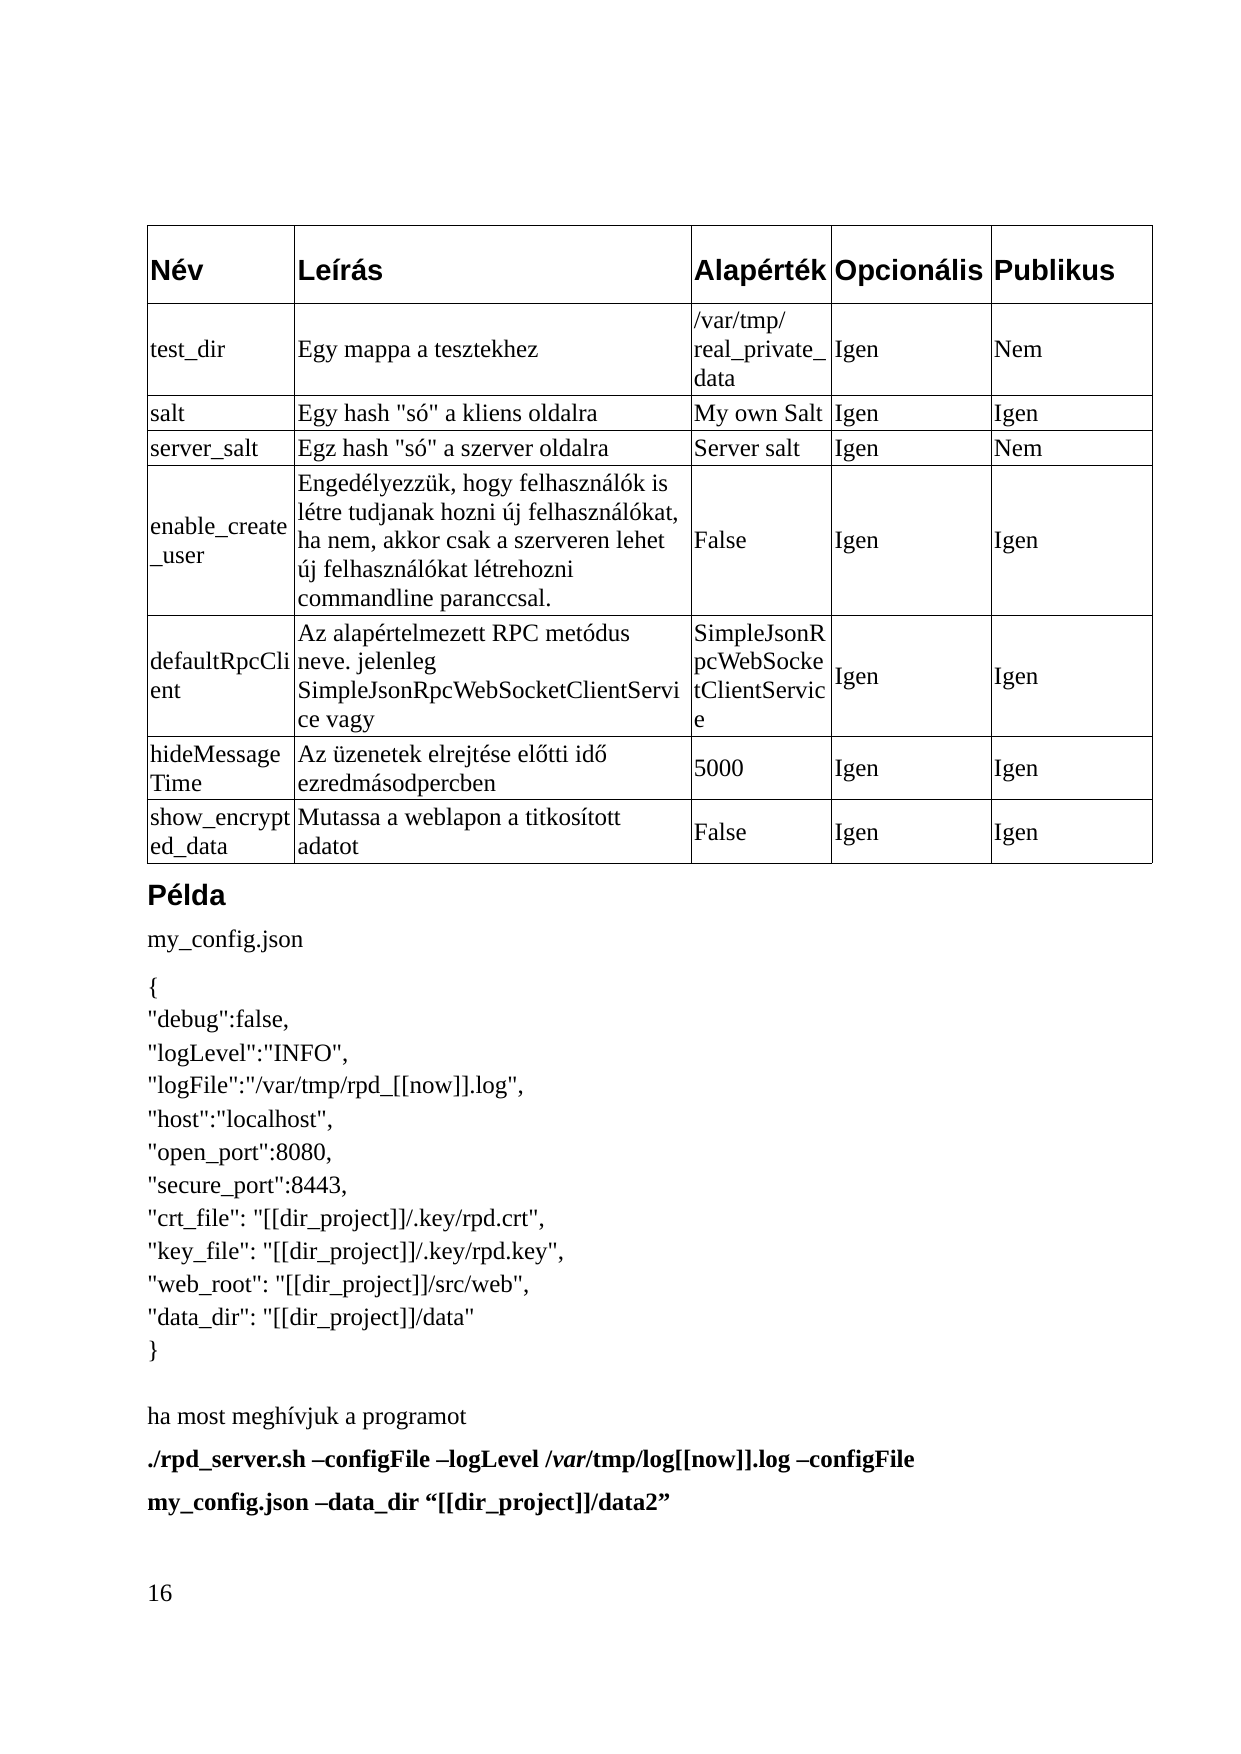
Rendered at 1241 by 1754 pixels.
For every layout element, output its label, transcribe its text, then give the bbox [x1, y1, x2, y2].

text my_config.json [147, 924, 1033, 953]
table_cell SimpleJsonRpcWebSocketClientService [692, 616, 831, 736]
text { [147, 972, 1033, 1000]
table_header Név [148, 226, 294, 302]
table_cell False [692, 466, 831, 614]
text "secure_port":8443, [147, 1170, 1033, 1198]
table_cell My own Salt [692, 396, 831, 430]
table_cell Egy mappa a tesztekhez [295, 304, 691, 395]
table_cell Nem [992, 431, 1152, 465]
text "key_file": "[[dir_project]]/.key/rpd.key", [147, 1236, 1033, 1264]
table_cell test_dir [148, 304, 294, 395]
table_header Opcionális [832, 226, 991, 302]
table_cell Igen [832, 737, 991, 799]
table_cell Igen [992, 396, 1152, 430]
table_cell Igen [992, 616, 1152, 736]
text "crt_file": "[[dir_project]]/.key/rpd.crt", [147, 1203, 1033, 1231]
table_header Alapérték [692, 226, 831, 302]
table_cell Egy hash "só" a kliens oldalra [295, 396, 691, 430]
text "web_root": "[[dir_project]]/src/web", [147, 1269, 1033, 1297]
table_cell Igen [992, 737, 1152, 799]
table_cell hideMessageTime [148, 737, 294, 799]
table_cell Az alapértelmezett RPC metódus neve. jelenleg SimpleJsonRpcWebSocketClientService vagy [295, 616, 691, 736]
table_cell 5000 [692, 737, 831, 799]
table_cell Igen [832, 616, 991, 736]
table_cell Egz hash "só" a szerver oldalra [295, 431, 691, 465]
table_cell Igen [832, 396, 991, 430]
table_cell Igen [832, 304, 991, 395]
table_cell salt [148, 396, 294, 430]
table_cell Igen [992, 466, 1152, 614]
text "open_port":8080, [147, 1137, 1033, 1165]
table_cell Server salt [692, 431, 831, 465]
table_cell Igen [832, 431, 991, 465]
table_cell Mutassa a weblapon a titkosított adatot [295, 800, 691, 863]
table_header Publikus [992, 226, 1152, 302]
subtitle Példa [147, 878, 1033, 911]
table_cell Nem [992, 304, 1152, 395]
table_cell False [692, 800, 831, 863]
table_cell show_encrypted_data [148, 800, 294, 863]
text "debug":false, [147, 1004, 1033, 1033]
table_cell enable_create_user [148, 466, 294, 614]
table_cell defaultRpcClient [148, 616, 294, 736]
text "logFile":"/var/tmp/rpd_[[now]].log", [147, 1071, 1033, 1099]
table_cell Igen [832, 800, 991, 863]
table_cell Az üzenetek elrejtése előtti idő ezredmásodpercben [295, 737, 691, 799]
text "host":"localhost", [147, 1104, 1033, 1132]
text "data_dir": "[[dir_project]]/data" [147, 1302, 1033, 1331]
table_cell Igen [832, 466, 991, 614]
text ha most meghívjuk a programot ./rpd_server.sh –configFile –logLevel /var/tmp/log[[now]].log –configFile my_config.json –data_dir “[[dir_project]]/data2” [147, 1401, 1033, 1516]
text } [147, 1335, 1033, 1363]
table_cell /var/tmp/real_private_data [692, 304, 831, 395]
text "logLevel":"INFO", [147, 1038, 1033, 1066]
table_cell server_salt [148, 431, 294, 465]
table_cell Engedélyezzük, hogy felhasználók is létre tudjanak hozni új felhasználókat, ha nem, akkor csak a szerveren lehet új felhasználókat létrehozni commandline paranccsal. [295, 466, 691, 614]
table_header Leírás [295, 226, 691, 302]
table_cell Igen [992, 800, 1152, 863]
